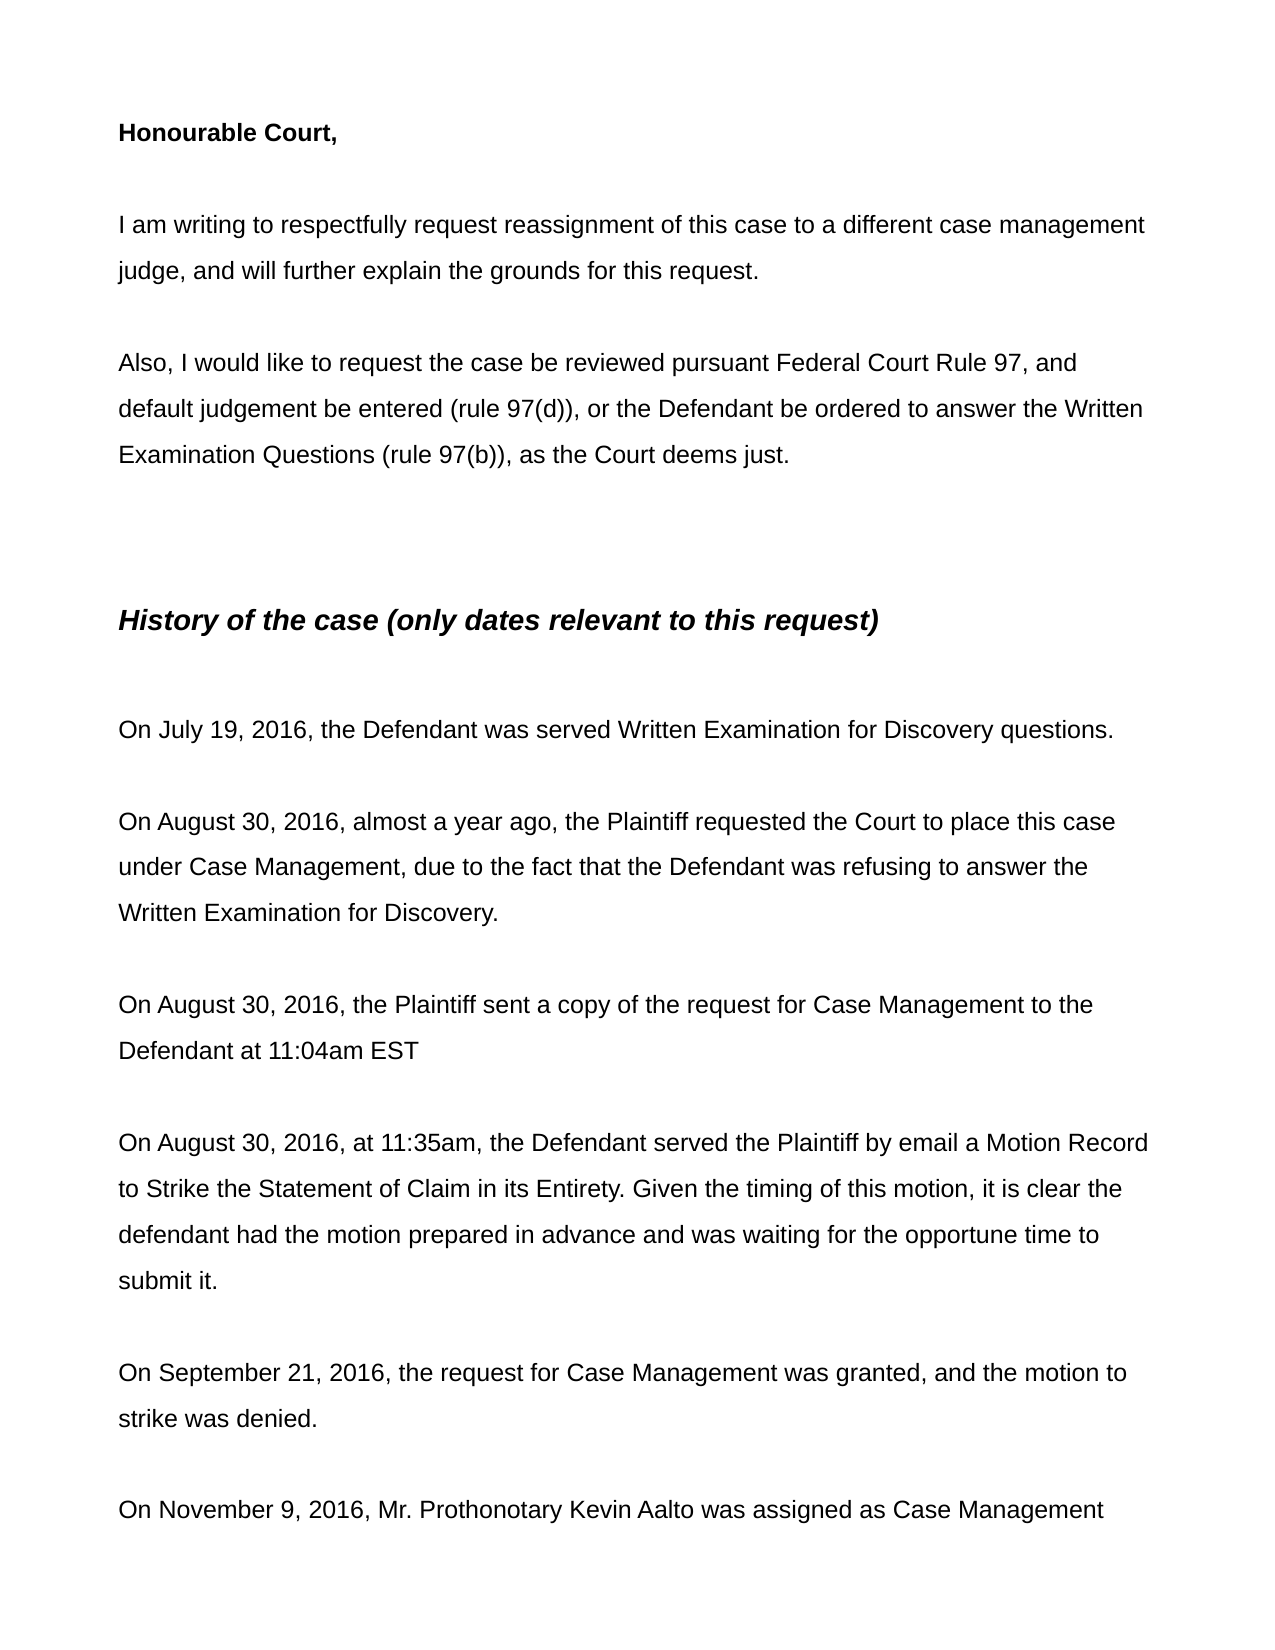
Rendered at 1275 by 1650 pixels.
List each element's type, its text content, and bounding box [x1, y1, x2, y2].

text On July 19, 2016, the Defendant was served Written Examination for Discovery questions. [118, 714, 1157, 743]
text Also, I would like to request the case be reviewed pursuant Federal Court Rule 97, and default judgement be entered (rule 97(d)), or the Defendant be ordered to answer the Written Examination Questions (rule 97(b)), as the Court deems just. [118, 348, 1157, 468]
text On August 30, 2016, the Plaintiff sent a copy of the request for Case Management to the Defendant at 11:04am EST [118, 990, 1157, 1065]
text On September 21, 2016, the request for Case Management was granted, and the motion to strike was denied. [118, 1358, 1157, 1432]
text On November 9, 2016, Mr. Prothonotary Kevin Aalto was assigned as Case Management [118, 1496, 1157, 1524]
text On August 30, 2016, almost a year ago, the Plaintiff requested the Court to place this case under Case Management, due to the fact that the Defendant was refusing to answer the Written Examination for Discovery. [118, 806, 1157, 927]
text Honourable Court, [118, 118, 1157, 147]
text On August 30, 2016, at 11:35am, the Defendant served the Plaintiff by email a Motion Record to Strike the Statement of Claim in its Entirety. Given the timing of this motion, it is clear the defendant had the motion prepared in advance and was waiting for the opportune time to submit it. [118, 1128, 1157, 1294]
text I am writing to respectfully request reassignment of this case to a different case management judge, and will further explain the grounds for this request. [118, 210, 1157, 285]
subtitle History of the case (only dates relevant to this request) [118, 602, 1157, 636]
